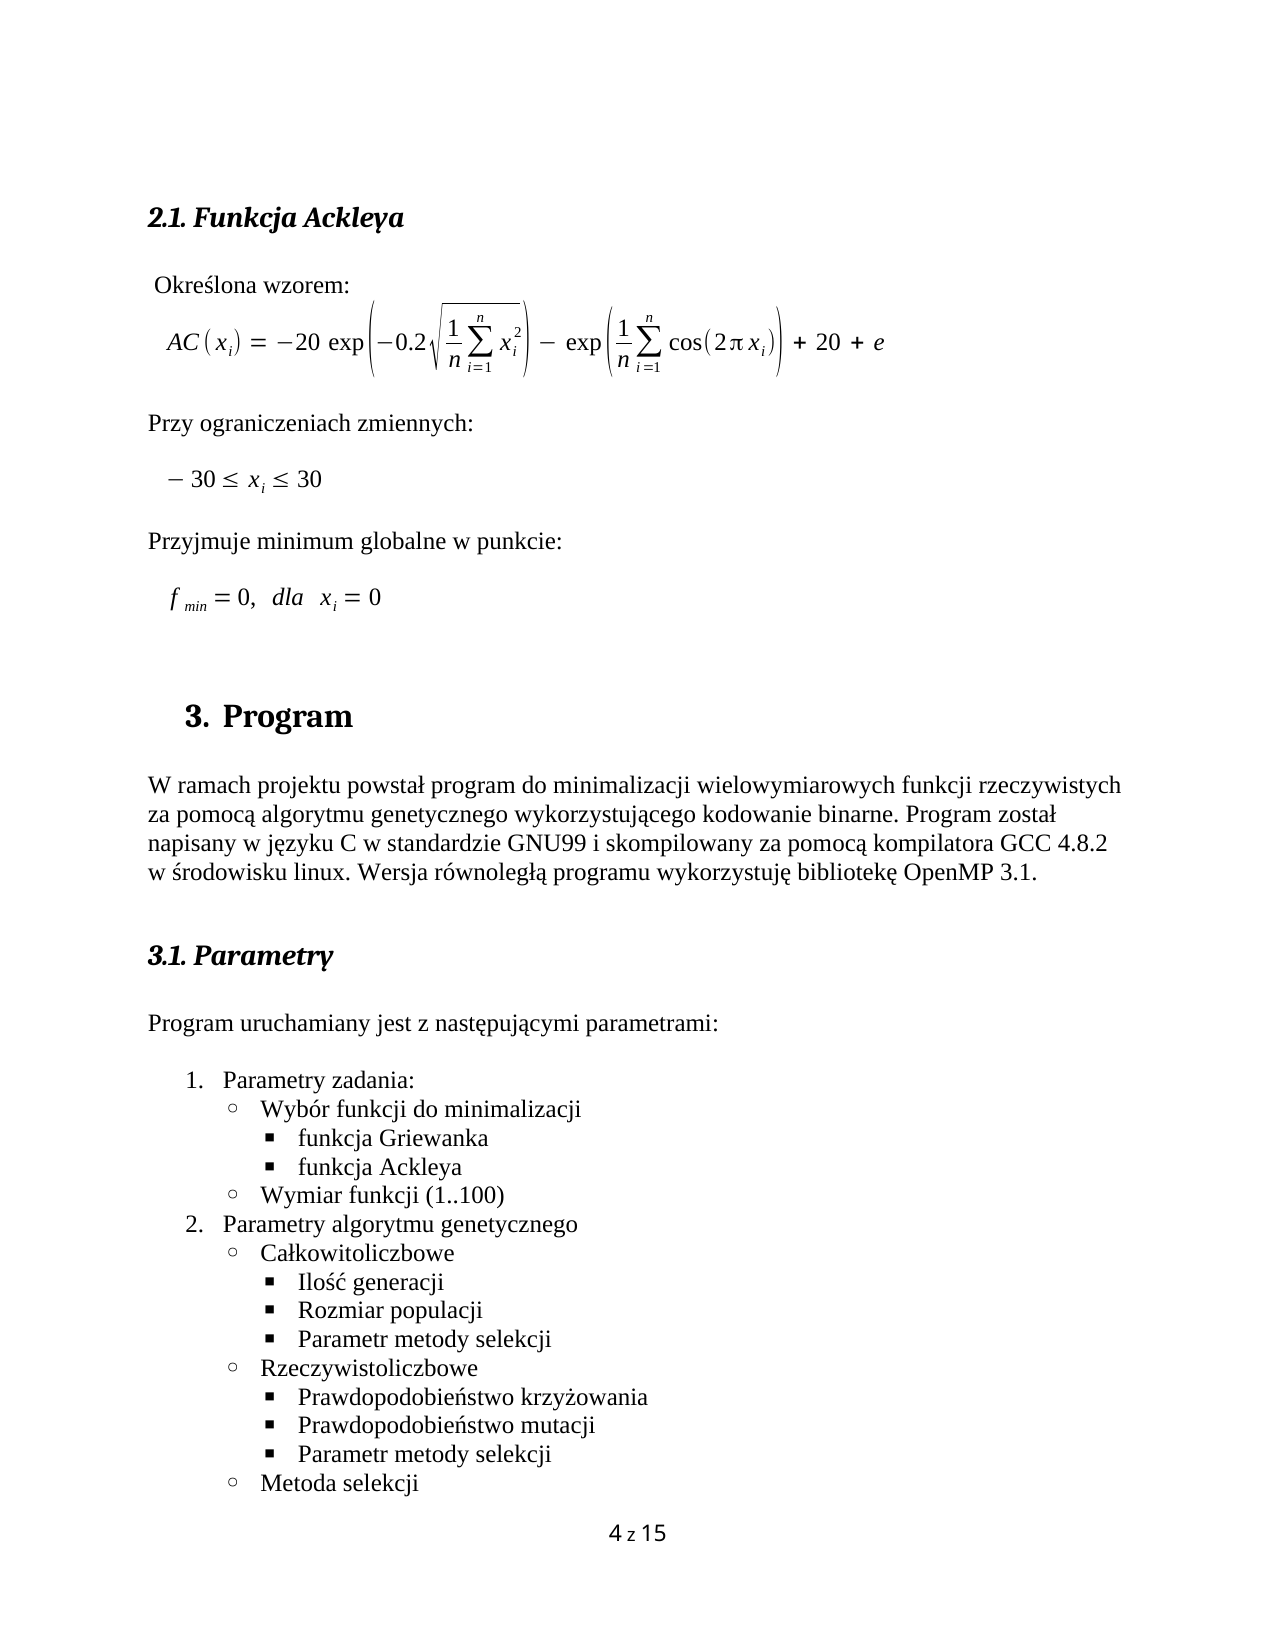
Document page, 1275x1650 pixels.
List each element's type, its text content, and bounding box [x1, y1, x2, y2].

text Przy ograniczeniach zmiennych: [148, 408, 1127, 437]
list Prawdopodobieństwo mutacji [260, 1410, 1127, 1439]
list Parametr metody selekcji [260, 1324, 1127, 1353]
list Prawdopodobieństwo krzyżowania [260, 1382, 1127, 1410]
text Program uruchamiany jest z następującymi parametrami: [148, 1008, 1127, 1037]
list Rzeczywistoliczbowe [223, 1353, 1127, 1382]
list Ilość generacji [260, 1267, 1127, 1295]
list Metoda selekcji [223, 1468, 1127, 1497]
subtitle Program [185, 697, 1127, 736]
text Określona wzorem: [148, 270, 1127, 299]
text W ramach projektu powstał program do minimalizacji wielowymiarowych funkcji rzeczywistych za pomocą algorytmu genetycznego wykorzystującego kodowanie binarne. Program został napisany w języku C w standardzie GNU99 i skompilowany za pomocą kompilatora GCC 4.8.2 w środowisku linux. Wersja równoległą programu wykorzystuję bibliotekę OpenMP 3.1. [148, 771, 1127, 886]
list Parametr metody selekcji [260, 1439, 1127, 1468]
list Całkowitoliczbowe [223, 1238, 1127, 1267]
list Wymiar funkcji (1..100) [223, 1180, 1127, 1209]
subtitle 2.1. Funkcja Ackleya [148, 201, 1127, 235]
list funkcja Griewanka [260, 1123, 1127, 1152]
list Parametry algorytmu genetycznego [185, 1209, 1127, 1238]
list Parametry zadania: [185, 1065, 1127, 1094]
text Przyjmuje minimum globalne w punkcie: [148, 526, 1127, 554]
list Wybór funkcji do minimalizacji [223, 1094, 1127, 1123]
subtitle 3.1. Parametry [148, 939, 1127, 973]
list Rozmiar populacji [260, 1295, 1127, 1324]
list funkcja Ackleya [260, 1152, 1127, 1180]
